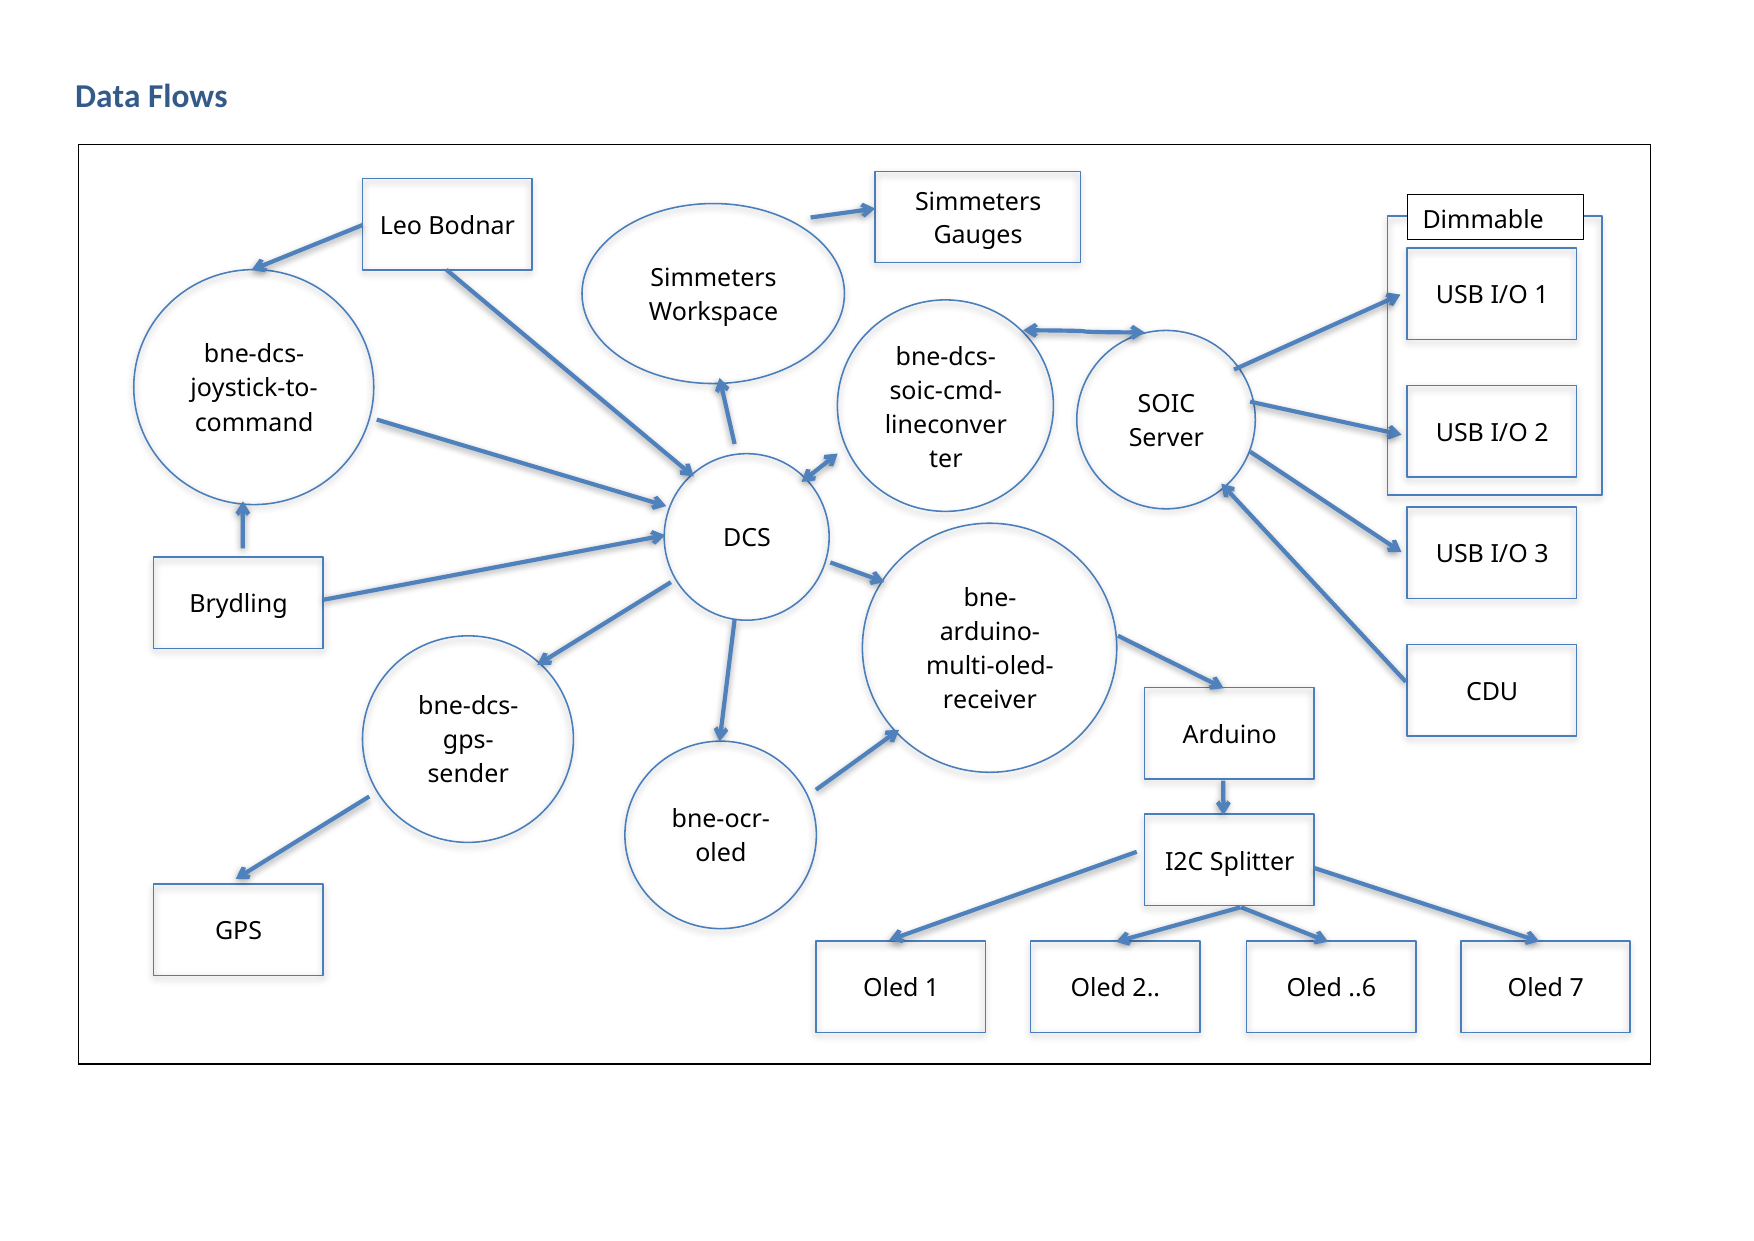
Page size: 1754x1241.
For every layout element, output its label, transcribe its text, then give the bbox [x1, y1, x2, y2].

text Simmeters [636, 259, 791, 294]
text Gauges [890, 217, 1066, 251]
text Oled 1 [831, 970, 971, 1004]
text GPS [168, 913, 308, 947]
text Dimmable [1422, 202, 1569, 232]
text Oled 2.. [1045, 970, 1185, 1004]
text USB I/O 3 [1422, 536, 1562, 570]
text Simmeters [890, 183, 1066, 217]
text bne-dcs-joystick-to-command [184, 336, 324, 438]
text Workspace [636, 294, 791, 328]
text USB I/O 2 [1422, 414, 1562, 448]
text Oled 7 [1476, 970, 1615, 1004]
text bne-dcs-gps-sender [408, 688, 528, 790]
text Oled ..6 [1261, 970, 1401, 1004]
subtitle Data Flows [75, 75, 1679, 116]
text DCS [703, 520, 790, 554]
text Server [1118, 419, 1214, 454]
text SOIC [1118, 386, 1214, 419]
text USB I/O 1 [1422, 277, 1562, 311]
text I2C Splitter [1160, 843, 1299, 877]
text CDU [1422, 673, 1562, 708]
text bne-arduino-multi-oled-receiver [915, 579, 1065, 716]
text Leo Bodnar [377, 207, 517, 241]
text bne-ocr-oled [668, 801, 773, 869]
text bne-dcs-soic-cmd-lineconverter [884, 338, 1007, 473]
text Brydling [168, 586, 308, 620]
text Arduino [1160, 716, 1299, 750]
